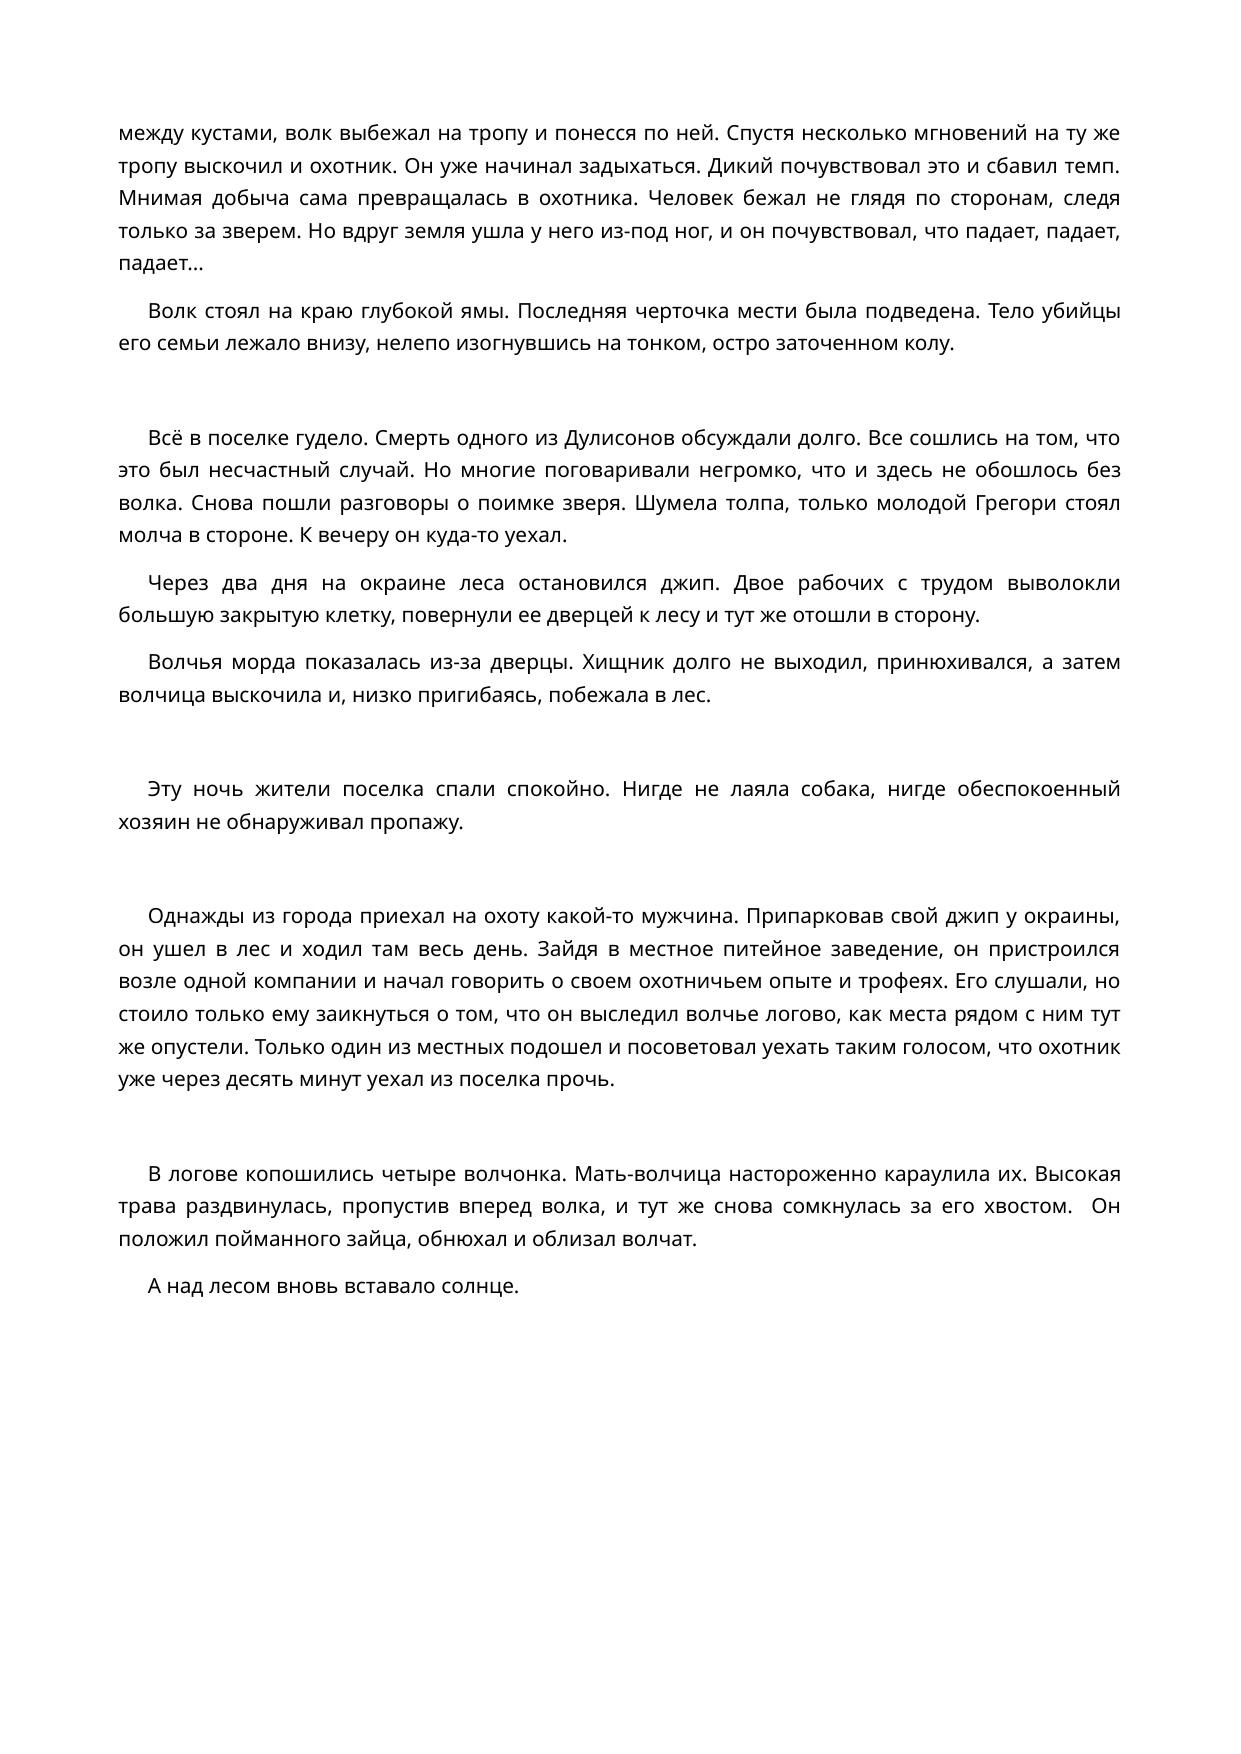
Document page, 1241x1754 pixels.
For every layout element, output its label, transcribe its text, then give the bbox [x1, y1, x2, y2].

text между кустами, волк выбежал на тропу и понесся по ней. Спустя несколько мгновений на ту же тропу выскочил и охотник. Он уже начинал задыхаться. Дикий почувствовал это и сбавил темп. Мнимая добыча сама превращалась в охотника. Человек бежал не глядя по сторонам, следя только за зверем. Но вдруг земля ушла у него из-под ног, и он почувствовал, что падает, падает, падает... [118, 118, 1122, 277]
text Всё в поселке гудело. Смерть одного из Дулисонов обсуждали долго. Все сошлись на том, что это был несчастный случай. Но многие поговаривали негромко, что и здесь не обошлось без волка. Снова пошли разговоры о поимке зверя. Шумела толпа, только молодой Грегори стоял молча в стороне. К вечеру он куда-то уехал. [118, 423, 1122, 549]
text А над лесом вновь вставало солнце. [118, 1271, 1122, 1300]
text Через два дня на окраине леса остановился джип. Двое рабочих с трудом выволокли большую закрытую клетку, повернули ее дверцей к лесу и тут же отошли в сторону. [118, 568, 1122, 629]
text В логове копошились четыре волчонка. Мать-волчица настороженно караулила их. Высокая трава раздвинулась, пропустив вперед волка, и тут же снова сомкнулась за его хвостом. Он положил пойманного зайца, обнюхал и облизал волчат. [118, 1159, 1122, 1252]
text Однажды из города приехал на охоту какой-то мужчина. Припарковав свой джип у окраины, он ушел в лес и ходил там весь день. Зайдя в местное питейное заведение, он пристроился возле одной компании и начал говорить о своем охотничьем опыте и трофеях. Его слушали, но стоило только ему заикнуться о том, что он выследил волчье логово, как места рядом с ним тут же опустели. Только один из местных подошел и посоветовал уехать таким голосом, что охотник уже через десять минут уехал из поселка прочь. [118, 901, 1122, 1093]
text Волчья морда показалась из-за дверцы. Хищник долго не выходил, принюхивался, а затем волчица выскочила и, низко пригибаясь, побежала в лес. [118, 647, 1122, 708]
text Эту ночь жители поселка спали спокойно. Нигде не лаяла собака, нигде обеспокоенный хозяин не обнаруживал пропажу. [118, 774, 1122, 836]
text Волк стоял на краю глубокой ямы. Последняя черточка мести была подведена. Тело убийцы его семьи лежало внизу, нелепо изогнувшись на тонком, остро заточенном колу. [118, 296, 1122, 357]
